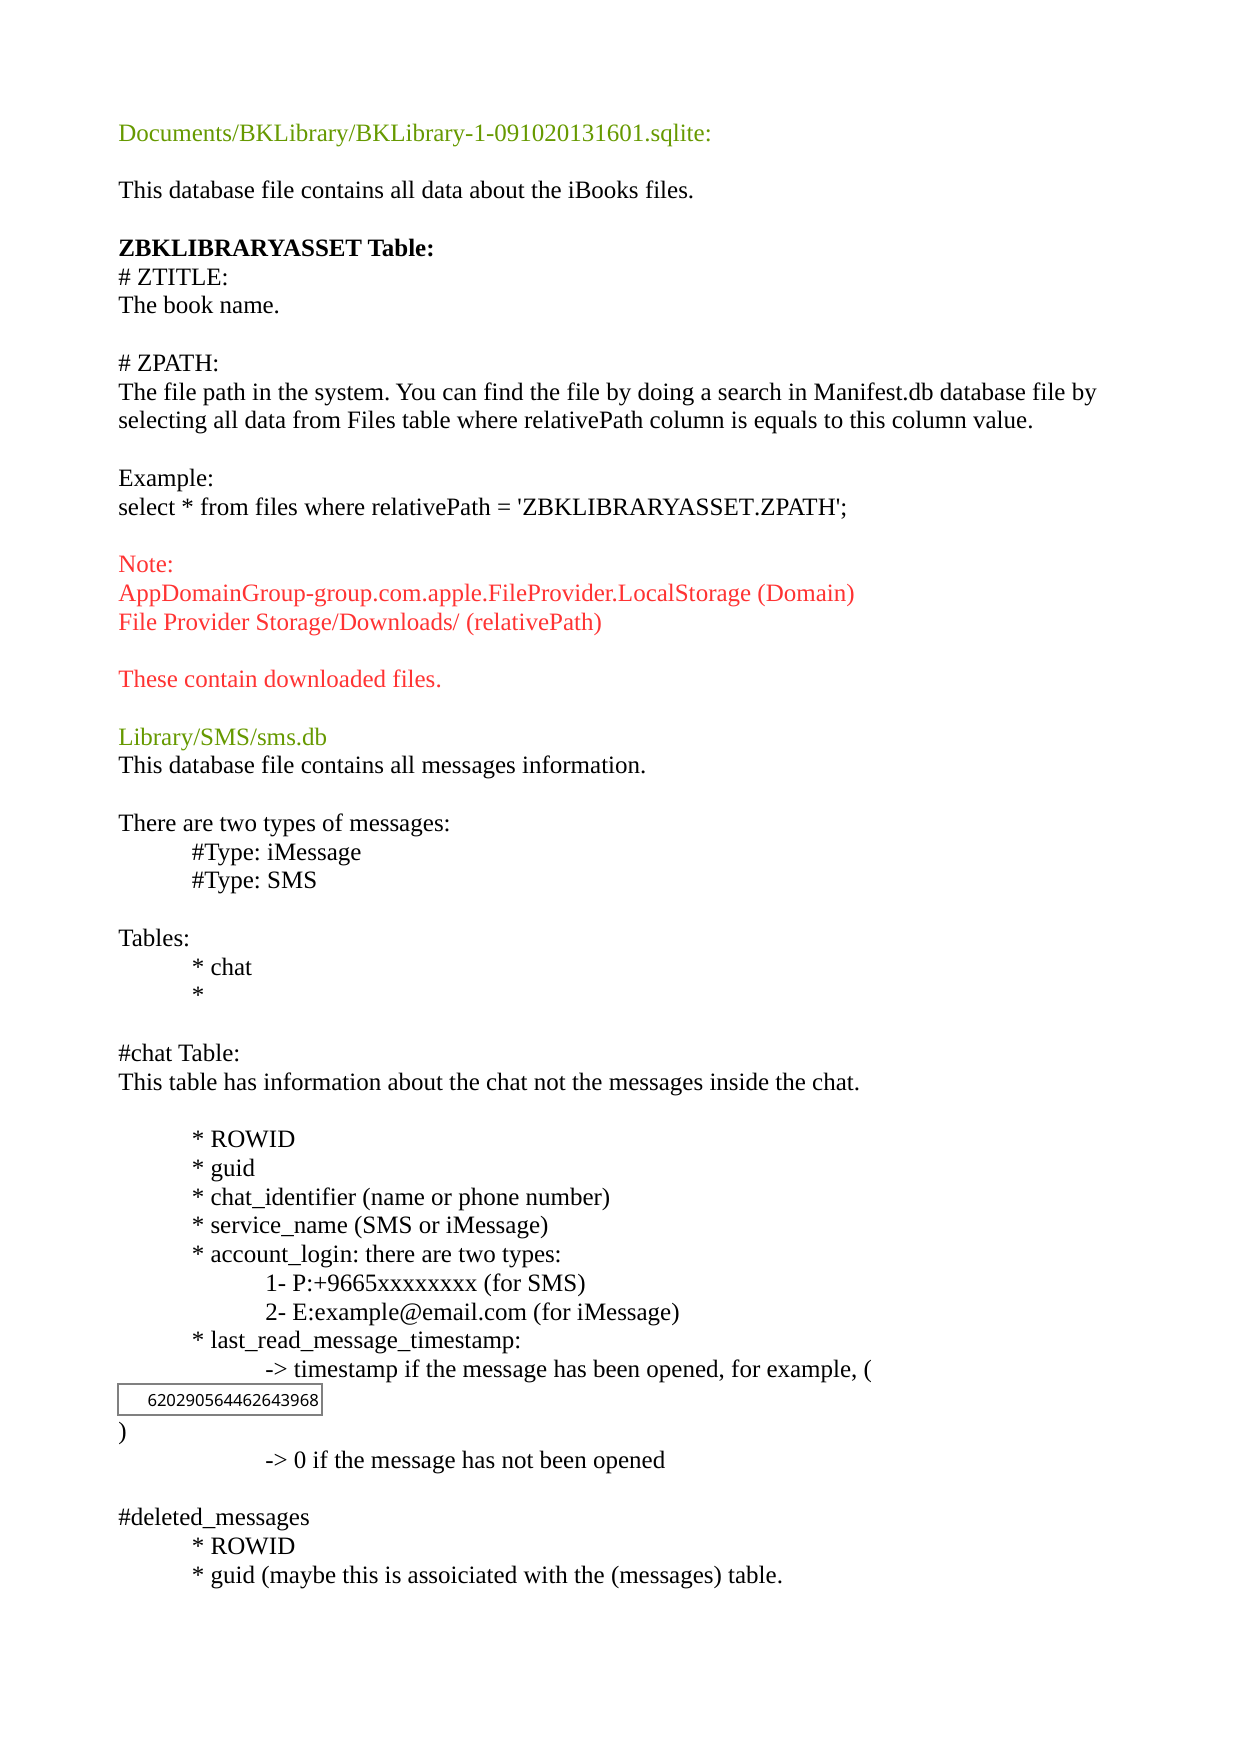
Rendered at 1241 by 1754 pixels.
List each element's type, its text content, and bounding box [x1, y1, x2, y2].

text select * from files where relativePath = 'ZBKLIBRARYASSET.ZPATH'; [118, 492, 1122, 521]
text * service_name (SMS or iMessage) [118, 1211, 1122, 1239]
text Library/SMS/sms.db [118, 722, 1122, 751]
text The book name. [118, 291, 1122, 319]
text This database file contains all messages information. [118, 751, 1122, 779]
text 2- E:example@email.com (for iMessage) [118, 1297, 1122, 1326]
text ZBKLIBRARYASSET Table: [118, 233, 1122, 262]
text #chat Table: [118, 1038, 1122, 1067]
text * account_login: there are two types: [118, 1239, 1122, 1268]
text Note: [118, 549, 1122, 578]
text * ROWID [118, 1531, 1122, 1560]
text * ROWID [118, 1124, 1122, 1153]
text Example: [118, 463, 1122, 492]
text * chat_identifier (name or phone number) [118, 1182, 1122, 1211]
text Tables: [118, 923, 1122, 952]
text #Type: SMS [118, 866, 1122, 894]
text Documents/BKLibrary/BKLibrary-1-091020131601.sqlite: [118, 118, 1122, 147]
text # ZPATH: [118, 348, 1122, 377]
table_header 620290564462643968 [119, 1385, 321, 1414]
text This table has information about the chat not the messages inside the chat. [118, 1067, 1122, 1096]
text # ZTITLE: [118, 262, 1122, 291]
text #deleted_messages [118, 1502, 1122, 1531]
text -> 0 if the message has not been opened [118, 1445, 1122, 1474]
text File Provider Storage/Downloads/ (relativePath) [118, 607, 1122, 636]
text AppDomainGroup-group.com.apple.FileProvider.LocalStorage (Domain) [118, 578, 1122, 607]
text There are two types of messages: [118, 808, 1122, 837]
text * guid (maybe this is assoiciated with the (messages) table. [118, 1560, 1122, 1589]
text 1- P:+9665xxxxxxxx (for SMS) [118, 1268, 1122, 1297]
text * [118, 981, 1122, 1009]
text ) [118, 1416, 1122, 1445]
text * last_read_message_timestamp: [118, 1326, 1122, 1354]
text * guid [118, 1153, 1122, 1182]
text The file path in the system. You can find the file by doing a search in Manifest.db database file by selecting all data from Files table where relativePath column is equals to this column value. [118, 377, 1122, 434]
text * chat [118, 952, 1122, 981]
text These contain downloaded files. [118, 664, 1122, 693]
text -> timestamp if the message has been opened, for example, ( [118, 1354, 1122, 1383]
text This database file contains all data about the iBooks files. [118, 176, 1122, 204]
text #Type: iMessage [118, 837, 1122, 866]
